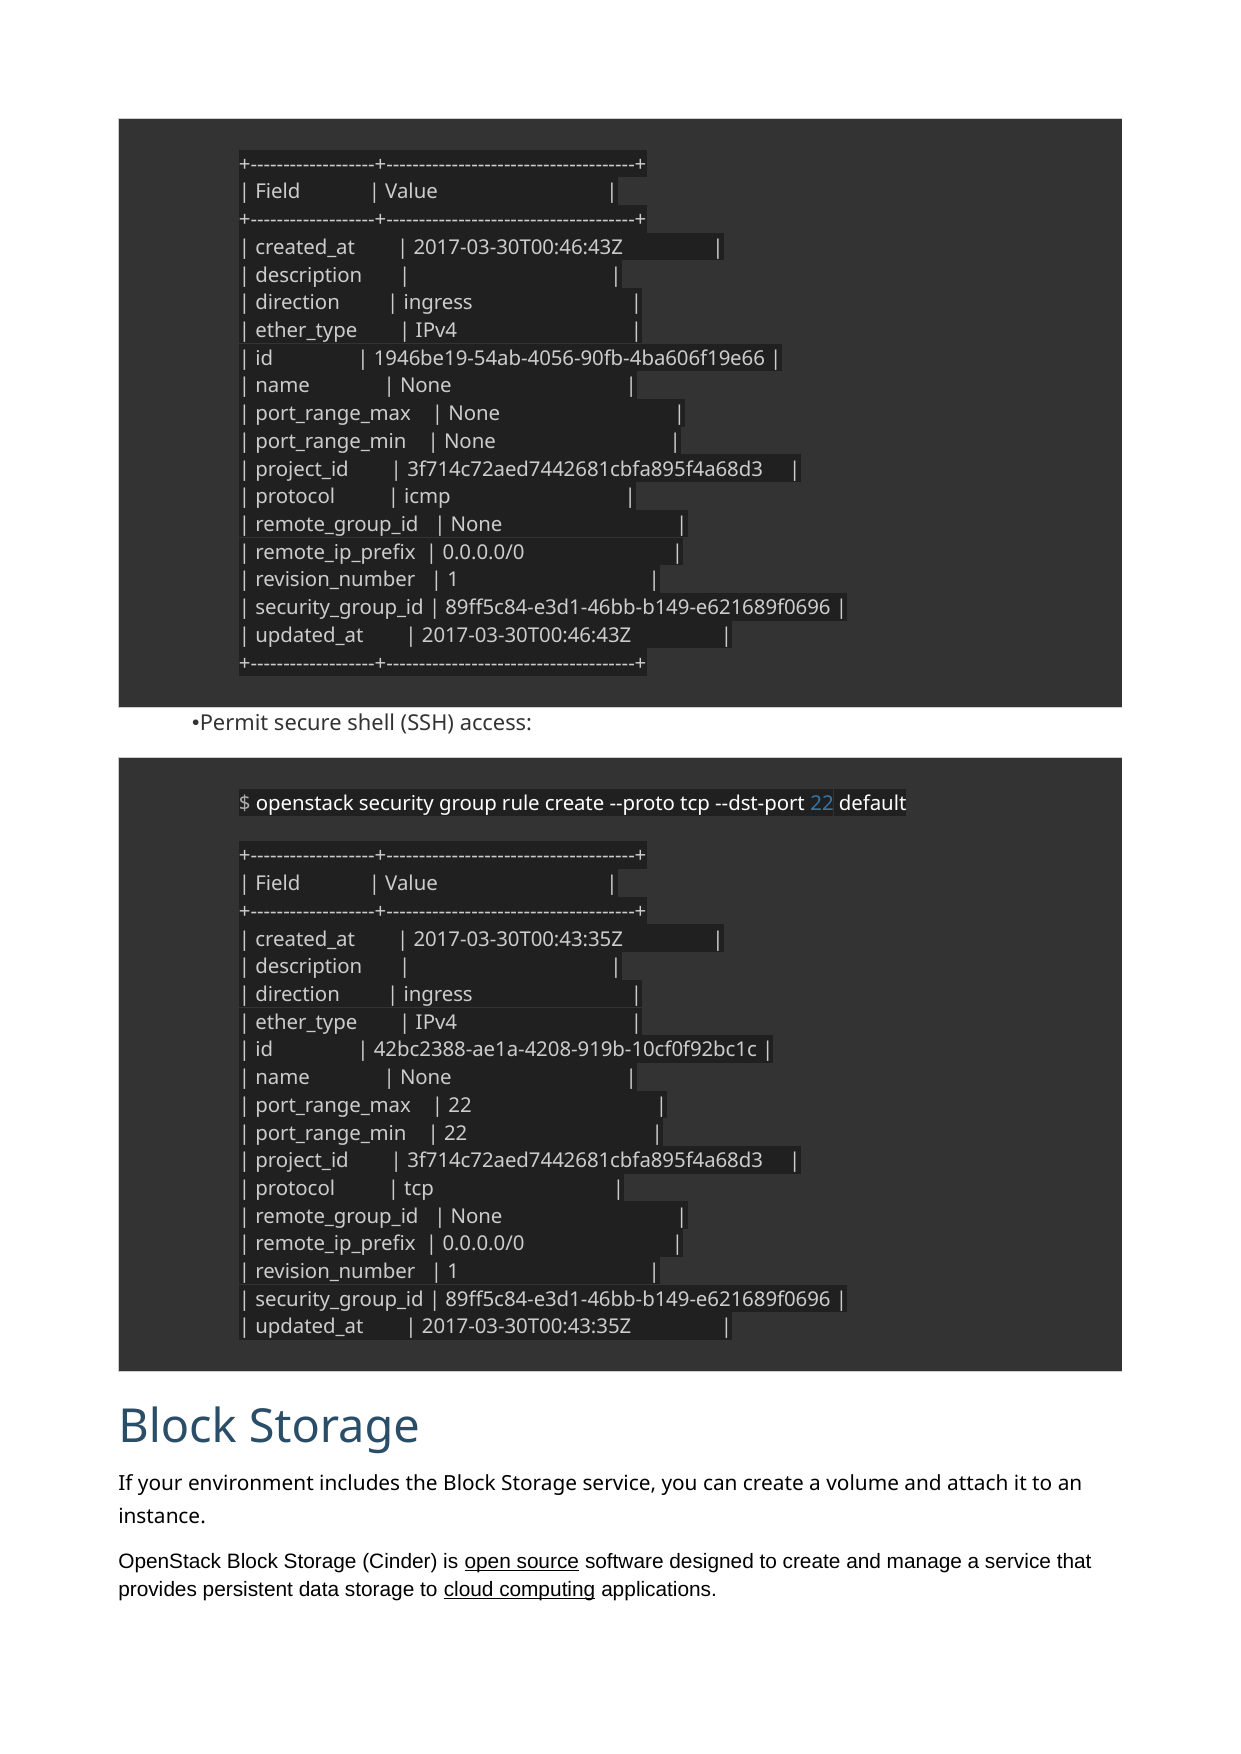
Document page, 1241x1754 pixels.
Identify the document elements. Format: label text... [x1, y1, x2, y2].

list | remote_group_id | None | [119, 478, 1122, 506]
list +-------------------+--------------------------------------+ [119, 173, 1122, 201]
list $ openstack security group rule create --proto tcp --dst-port 22 default [119, 758, 1122, 785]
subtitle Block Storage¶ [118, 1392, 1122, 1456]
list | port_range_min | 22 | [119, 1087, 1122, 1114]
list +-------------------+--------------------------------------+ [119, 119, 1122, 146]
list | updated_at | 2017-03-30T00:43:35Z | [119, 1281, 1122, 1371]
list | security_group_id | 89ff5c84-e3d1-46bb-b149-e621689f0696 | [119, 561, 1122, 589]
list | project_id | 3f714c72aed7442681cbfa895f4a68d3 | [119, 423, 1122, 451]
list | updated_at | 2017-03-30T00:46:43Z | [119, 589, 1122, 617]
list | direction | ingress | [119, 948, 1122, 976]
list | Field | Value | [119, 837, 1122, 865]
list +-------------------+--------------------------------------+ [119, 810, 1122, 837]
list | protocol | tcp | [119, 1142, 1122, 1170]
list | remote_group_id | None | [119, 1170, 1122, 1198]
text If your environment includes the Block Storage service, you can create a volume and attach it to an instance. [118, 1468, 1122, 1529]
list | port_range_min | None | [119, 395, 1122, 423]
text OpenStack Block Storage (Cinder) is open source software designed to create and manage a service that provides persistent data storage to cloud computing applications. [118, 1549, 1122, 1601]
list | id | 42bc2388-ae1a-4208-919b-10cf0f92bc1c | [119, 1004, 1122, 1031]
list | port_range_max | None | [119, 367, 1122, 395]
list Permit secure shell (SSH) access: [118, 708, 1122, 737]
list | revision_number | 1 | [119, 534, 1122, 561]
list | name | None | [119, 1031, 1122, 1059]
list | revision_number | 1 | [119, 1225, 1122, 1253]
list | remote_ip_prefix | 0.0.0.0/0 | [119, 1198, 1122, 1225]
list +-------------------+--------------------------------------+ [119, 617, 1122, 707]
list | port_range_max | 22 | [119, 1059, 1122, 1087]
list | name | None | [119, 340, 1122, 367]
list | Field | Value | [119, 146, 1122, 173]
list | security_group_id | 89ff5c84-e3d1-46bb-b149-e621689f0696 | [119, 1253, 1122, 1281]
list | ether_type | IPv4 | [119, 284, 1122, 312]
list | project_id | 3f714c72aed7442681cbfa895f4a68d3 | [119, 1114, 1122, 1142]
list | description | | [119, 229, 1122, 257]
list +-------------------+--------------------------------------+ [119, 865, 1122, 893]
list | direction | ingress | [119, 257, 1122, 284]
list | remote_ip_prefix | 0.0.0.0/0 | [119, 506, 1122, 534]
list | protocol | icmp | [119, 451, 1122, 478]
list | description | | [119, 921, 1122, 948]
list | ether_type | IPv4 | [119, 976, 1122, 1004]
list | created_at | 2017-03-30T00:43:35Z | [119, 893, 1122, 921]
list | id | 1946be19-54ab-4056-90fb-4ba606f19e66 | [119, 312, 1122, 340]
list | created_at | 2017-03-30T00:46:43Z | [119, 201, 1122, 229]
